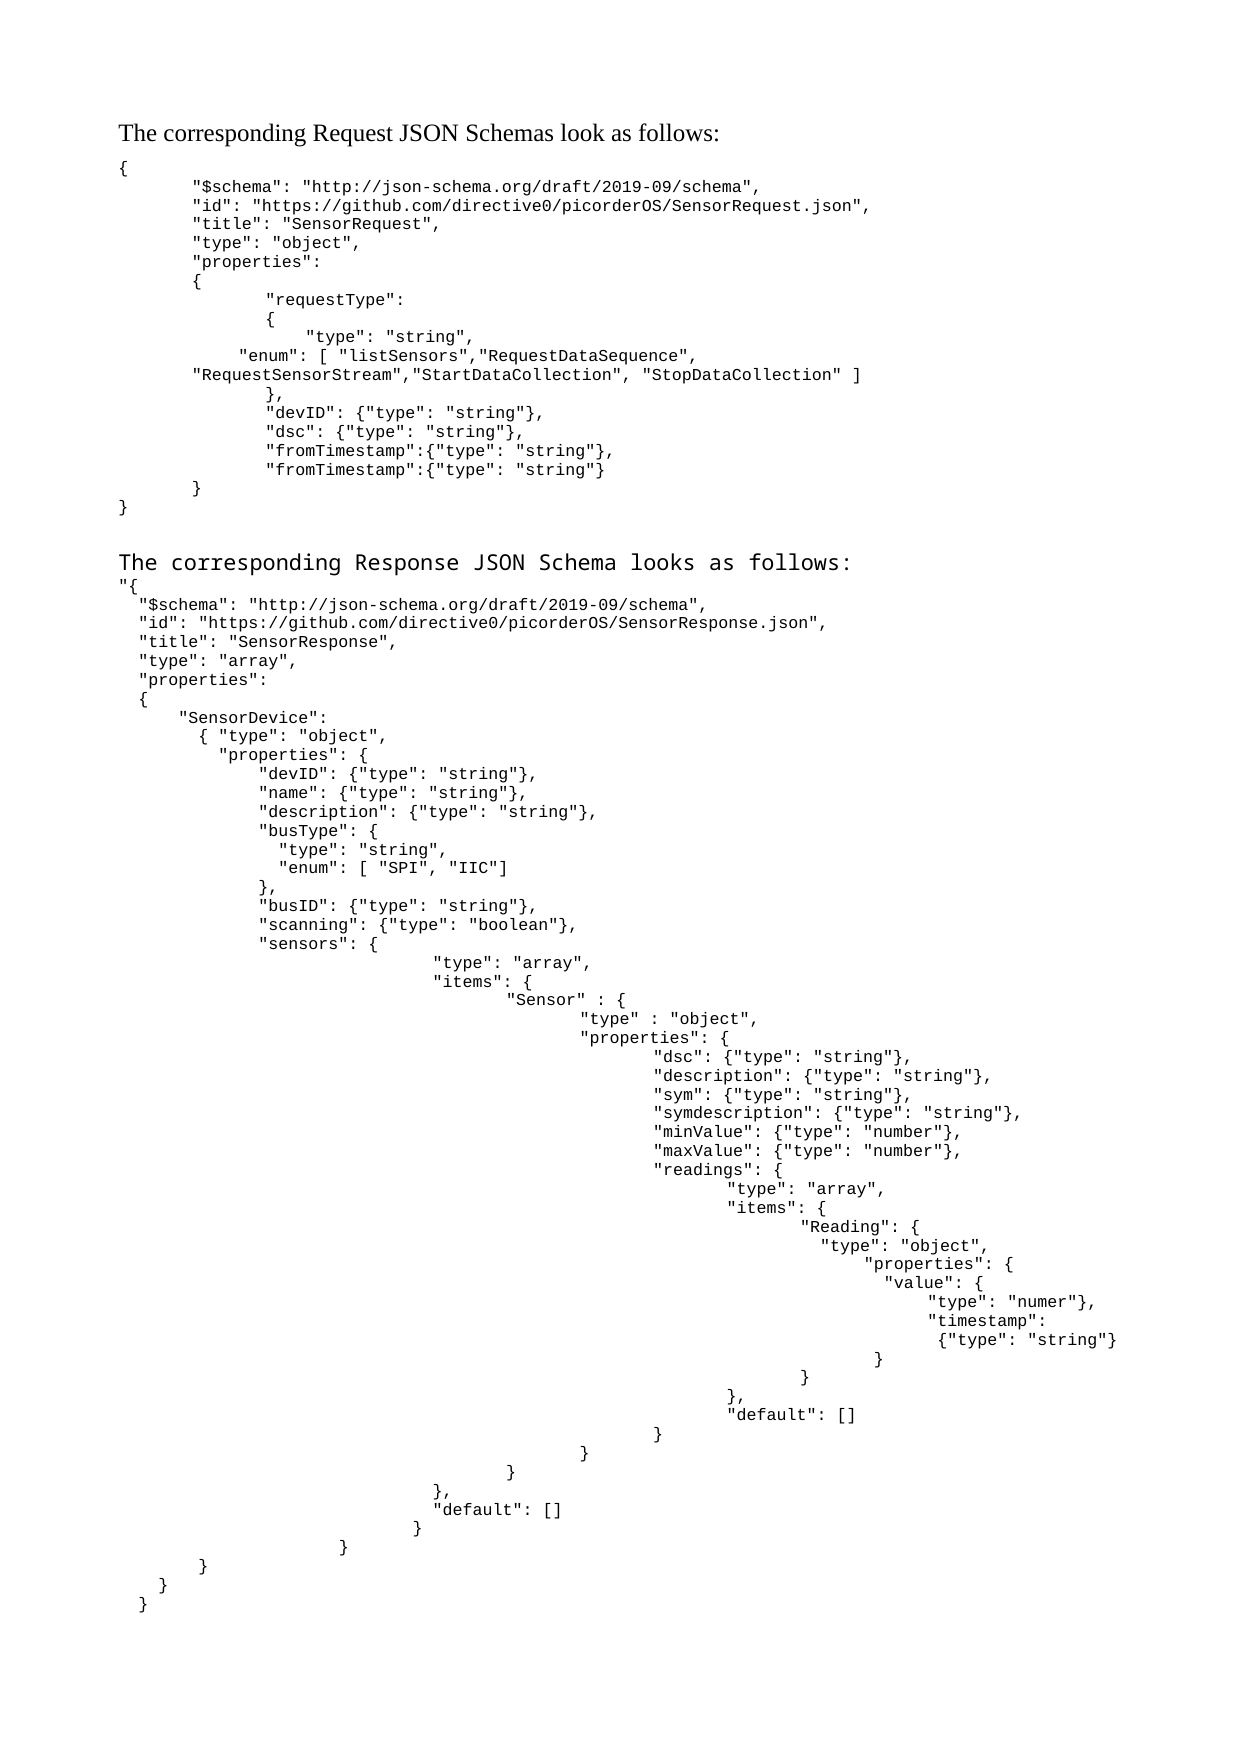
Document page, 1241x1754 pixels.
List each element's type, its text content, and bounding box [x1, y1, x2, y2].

text "id": "https://github.com/directive0/picorderOS/SensorRequest.json", [118, 197, 1122, 216]
text } [118, 1595, 1122, 1614]
text "readings": { [118, 1162, 1122, 1181]
text } [118, 1444, 1122, 1463]
text "id": "https://github.com/directive0/picorderOS/SensorResponse.json", [118, 615, 1122, 634]
text "type": "array", [118, 653, 1122, 671]
text { [118, 310, 1122, 329]
text "type": "string", [118, 329, 1122, 348]
text "busType": { [118, 822, 1122, 841]
text { [118, 272, 1122, 291]
text "maxValue": {"type": "number"}, [118, 1143, 1122, 1162]
text } [118, 1558, 1122, 1576]
text "description": {"type": "string"}, [118, 1067, 1122, 1086]
text "requestType": [118, 291, 1122, 310]
text } [118, 1426, 1122, 1444]
text "properties": [118, 254, 1122, 272]
text "type": "array", [118, 1181, 1122, 1199]
text The corresponding Response JSON Schema looks as follows: [118, 547, 1122, 577]
text "type" : "object", [118, 1011, 1122, 1030]
text "properties": [118, 671, 1122, 690]
text }, [118, 1482, 1122, 1501]
text } [118, 1539, 1122, 1558]
text "Sensor" : { [118, 992, 1122, 1011]
text "Reading": { [118, 1218, 1122, 1237]
text "$schema": "http://json-schema.org/draft/2019-09/schema", [118, 596, 1122, 615]
text "type": "string", [118, 841, 1122, 860]
text "type": "numer"}, [118, 1294, 1122, 1312]
text "items": { [118, 973, 1122, 992]
text "default": [] [118, 1407, 1122, 1426]
text "items": { [118, 1199, 1122, 1218]
text "$schema": "http://json-schema.org/draft/2019-09/schema", [118, 178, 1122, 197]
text "busID": {"type": "string"}, [118, 898, 1122, 917]
text "{ [118, 577, 1122, 596]
text "minValue": {"type": "number"}, [118, 1124, 1122, 1143]
text "title": "SensorRequest", [118, 216, 1122, 235]
text { "type": "object", [118, 728, 1122, 747]
text "sensors": { [118, 935, 1122, 954]
text "default": [] [118, 1501, 1122, 1520]
text "SensorDevice": [118, 709, 1122, 728]
text "devID": {"type": "string"}, [118, 766, 1122, 784]
text "name": {"type": "string"}, [118, 784, 1122, 803]
text } [118, 1576, 1122, 1595]
text "dsc": {"type": "string"}, [118, 1048, 1122, 1067]
text }, [118, 879, 1122, 898]
text } [118, 499, 1122, 518]
text }, [118, 1388, 1122, 1407]
text }, [118, 386, 1122, 404]
text "properties": { [118, 1030, 1122, 1048]
text "fromTimestamp":{"type": "string"} [118, 461, 1122, 480]
text "description": {"type": "string"}, [118, 803, 1122, 822]
text "properties": { [118, 747, 1122, 766]
text } [118, 480, 1122, 499]
text "fromTimestamp":{"type": "string"}, [118, 442, 1122, 461]
text { [118, 690, 1122, 709]
text The corresponding Request JSON Schemas look as follows: [118, 118, 1122, 147]
text "properties": { [118, 1256, 1122, 1275]
text "title": "SensorResponse", [118, 634, 1122, 653]
text "enum": [ "listSensors","RequestDataSequence", "RequestSensorStream","StartDataCollection", "StopDataCollection" ] [118, 348, 1122, 386]
text "timestamp": {"type": "string"} [118, 1312, 1122, 1350]
text "sym": {"type": "string"}, [118, 1086, 1122, 1105]
text } [118, 1369, 1122, 1388]
text } [118, 1520, 1122, 1539]
text { [118, 159, 1122, 178]
text } [118, 1463, 1122, 1482]
text "type": "object", [118, 1237, 1122, 1256]
text "devID": {"type": "string"}, [118, 404, 1122, 423]
text "enum": [ "SPI", "IIC"] [118, 860, 1122, 879]
text } [118, 1350, 1122, 1369]
text "type": "array", [118, 954, 1122, 973]
text "symdescription": {"type": "string"}, [118, 1105, 1122, 1124]
text "scanning": {"type": "boolean"}, [118, 917, 1122, 935]
text "dsc": {"type": "string"}, [118, 423, 1122, 442]
text "value": { [118, 1275, 1122, 1294]
text "type": "object", [118, 235, 1122, 254]
